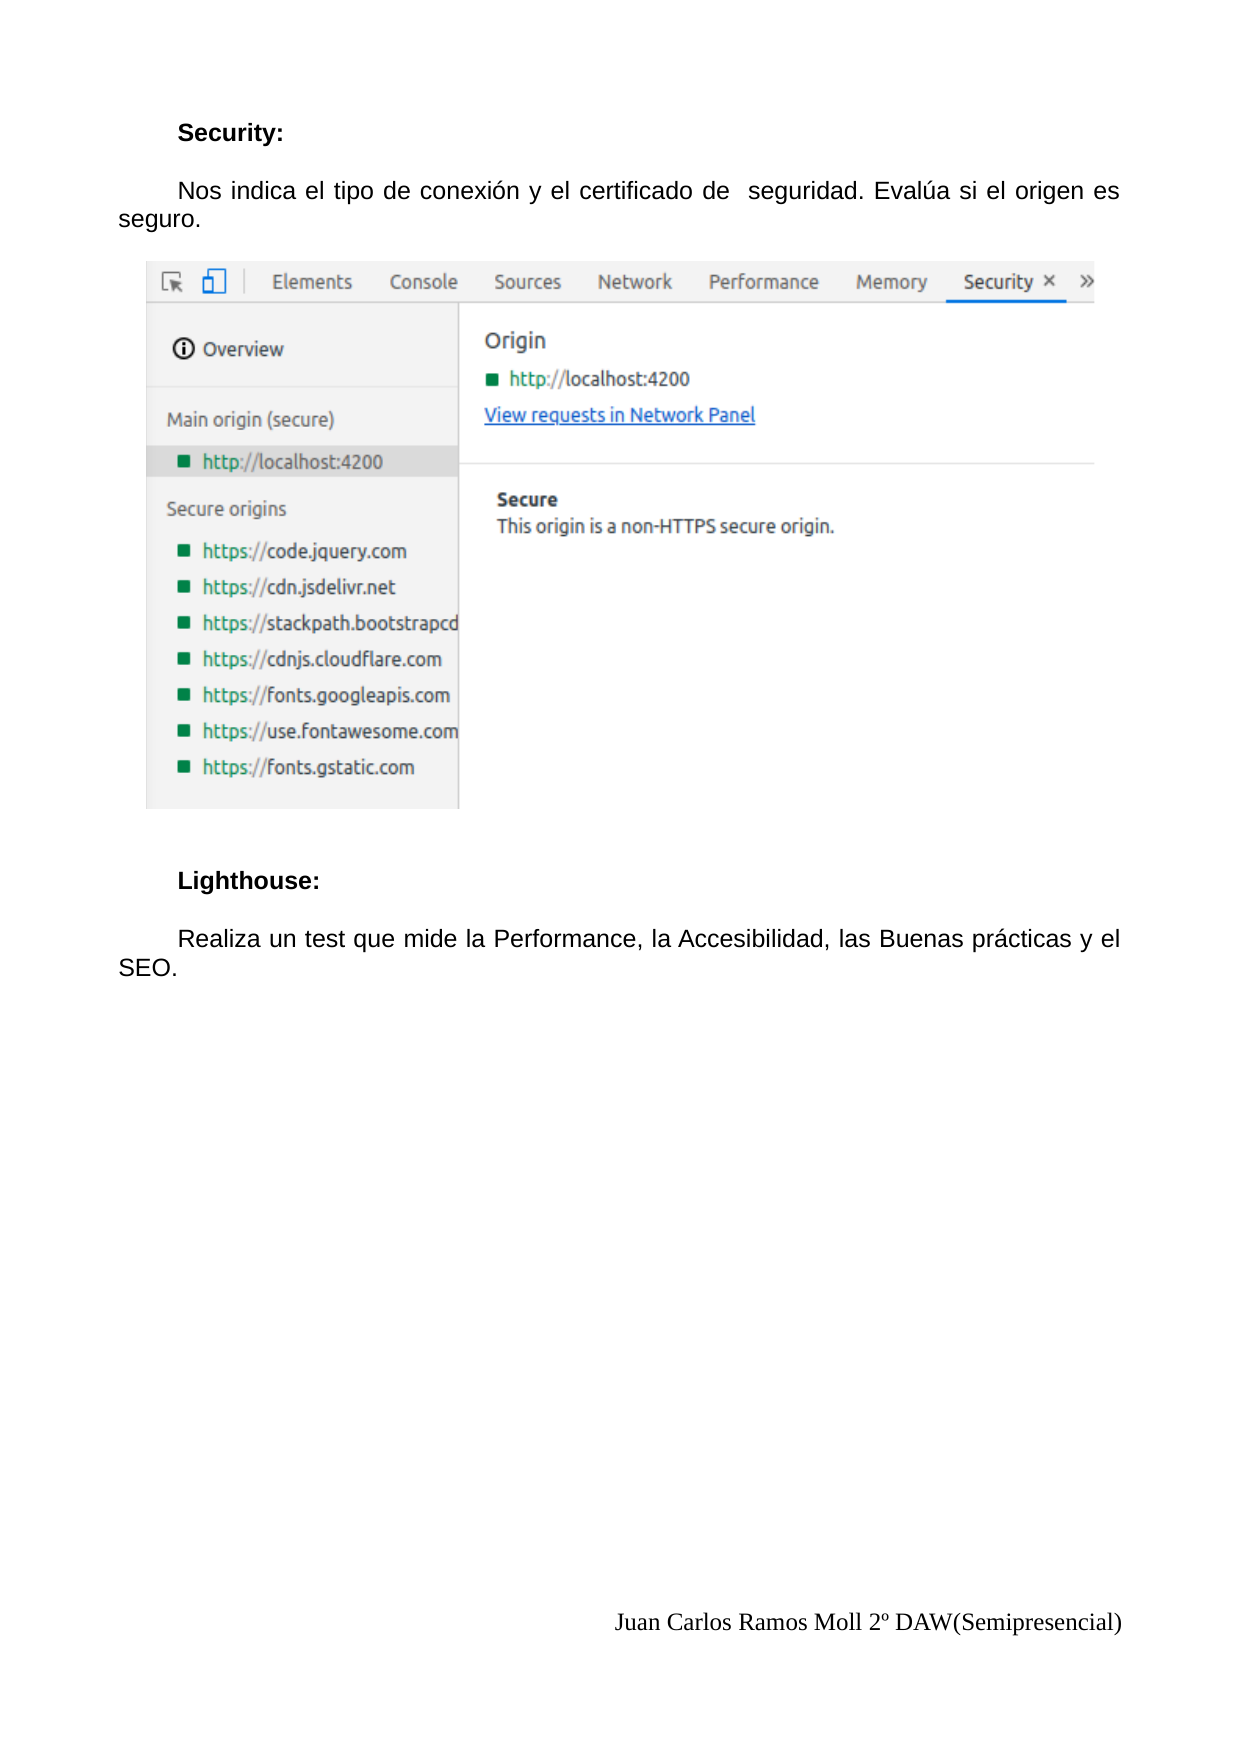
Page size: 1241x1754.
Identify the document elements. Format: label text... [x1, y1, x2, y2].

text Security: [118, 118, 1122, 147]
text Realiza un test que mide la Performance, la Accesibilidad, las Buenas prácticas y el SEO. [118, 924, 1122, 981]
text Nos indica el tipo de conexión y el certificado de seguridad. Evalúa si el origen es seguro. [118, 176, 1122, 233]
picture [146, 261, 1095, 809]
text Lighthouse: [118, 866, 1122, 895]
